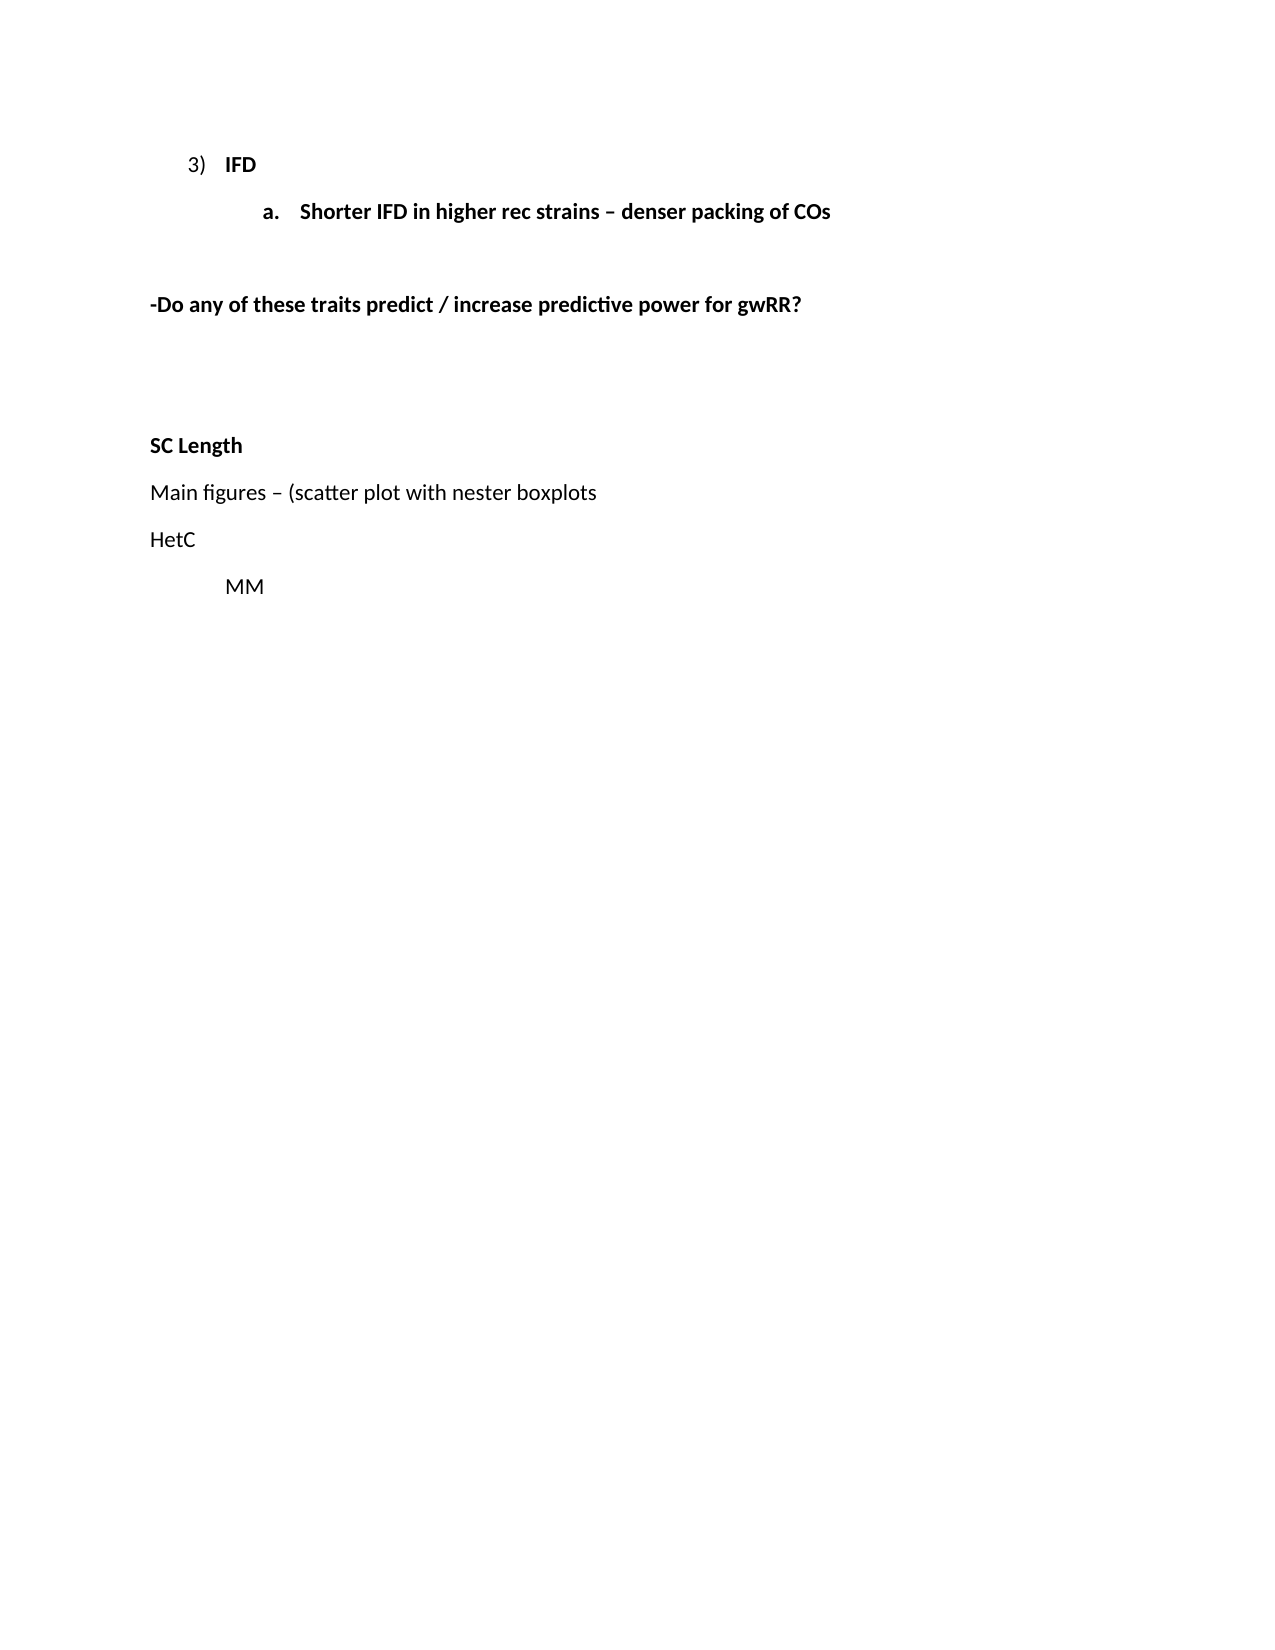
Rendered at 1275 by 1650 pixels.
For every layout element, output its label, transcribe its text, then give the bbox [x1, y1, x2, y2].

list IFD [187, 150, 1125, 178]
text MM [150, 572, 1125, 600]
text SC Length [150, 431, 1125, 459]
text Main figures – (scatter plot with nester boxplots [150, 478, 1125, 506]
text HetC [150, 525, 1125, 553]
list Shorter IFD in higher rec strains – denser packing of COs [262, 197, 1125, 225]
text -Do any of these traits predict / increase predictive power for gwRR? [150, 291, 1125, 319]
